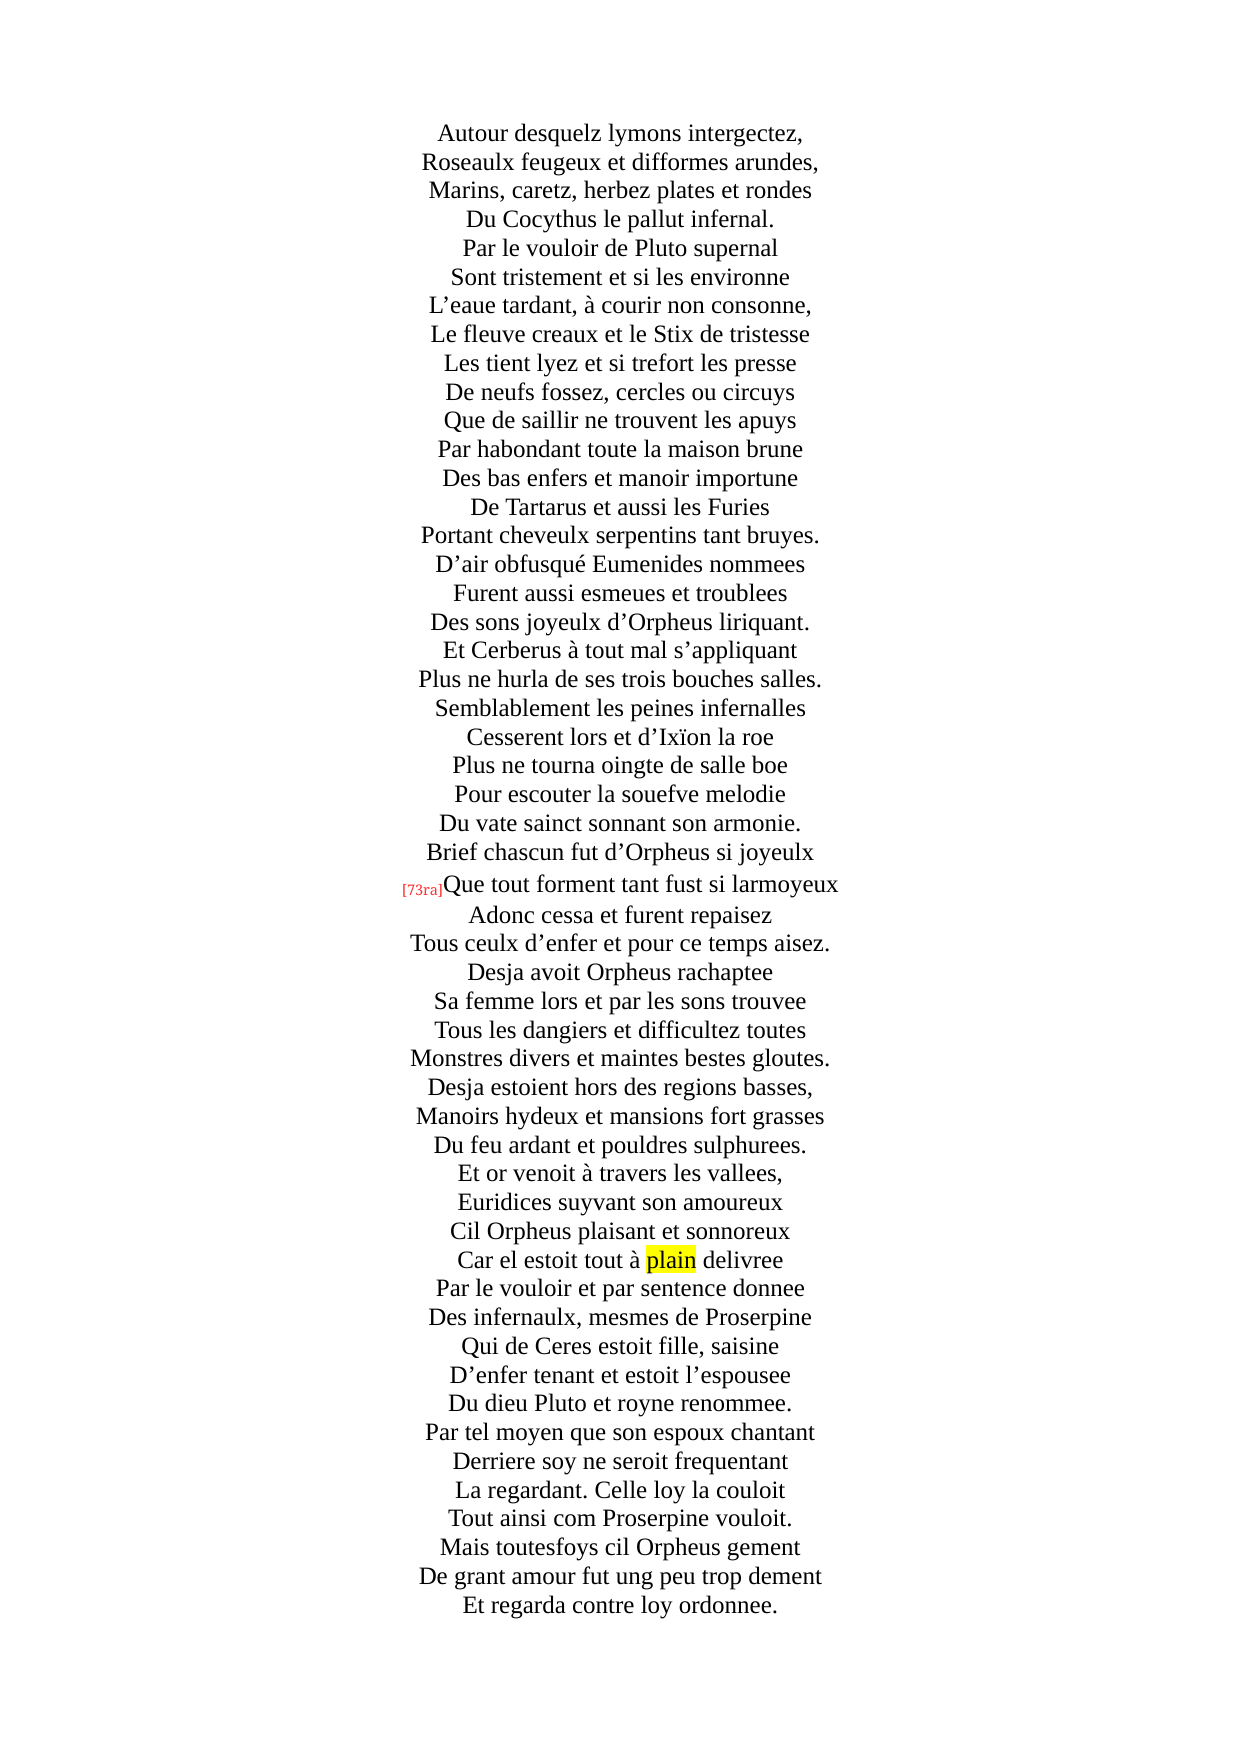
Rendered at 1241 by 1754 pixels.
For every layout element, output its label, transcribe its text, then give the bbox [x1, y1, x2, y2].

text Sont tristement et si les environne [118, 262, 1122, 291]
text Mais toutesfoys cil Orpheus gement [118, 1532, 1122, 1561]
text Car el estoit tout à plain delivree [118, 1245, 1122, 1273]
text Desja estoient hors des regions basses, [118, 1072, 1122, 1101]
text Et Cerberus à tout mal s’appliquant [118, 636, 1122, 664]
text Cesserent lors et d’Ixïon la roe [118, 722, 1122, 751]
text Du vate sainct sonnant son armonie. [118, 808, 1122, 837]
text Par le vouloir de Pluto supernal [118, 233, 1122, 262]
text Adonc cessa et furent repaisez [118, 900, 1122, 928]
text De neufs fossez, cercles ou circuys [118, 377, 1122, 406]
text De Tartarus et aussi les Furies [118, 492, 1122, 521]
text Tout ainsi com Proserpine vouloit. [118, 1503, 1122, 1532]
text Par habondant toute la maison brune [118, 434, 1122, 463]
text Des bas enfers et manoir importune [118, 463, 1122, 492]
text Le fleuve creaux et le Stix de tristesse [118, 319, 1122, 348]
text Que de saillir ne trouvent les apuys [118, 406, 1122, 434]
text Et or venoit à travers les vallees, [118, 1158, 1122, 1187]
text Du dieu Pluto et royne renommee. [118, 1388, 1122, 1417]
text Tous les dangiers et difficultez toutes [118, 1015, 1122, 1043]
text D’air obfusqué Eumenides nommees [118, 549, 1122, 578]
text Tous ceulx d’enfer et pour ce temps aisez. [118, 928, 1122, 957]
text Les tient lyez et si trefort les presse [118, 348, 1122, 377]
text Plus ne tourna oingte de salle boe [118, 751, 1122, 779]
text Autour desquelz lymons intergectez, [118, 118, 1122, 147]
text D’enfer tenant et estoit l’espousee [118, 1360, 1122, 1388]
text Plus ne hurla de ses trois bouches salles. [118, 664, 1122, 693]
text Par le vouloir et par sentence donnee [118, 1273, 1122, 1302]
text Desja avoit Orpheus rachaptee [118, 957, 1122, 986]
text Marins, caretz, herbez plates et rondes [118, 176, 1122, 204]
text Pour escouter la souefve melodie [118, 779, 1122, 808]
text Semblablement les peines infernalles [118, 693, 1122, 722]
text Du feu ardant et pouldres sulphurees. [118, 1130, 1122, 1158]
text Brief chascun fut d’Orpheus si joyeulx [118, 837, 1122, 866]
text De grant amour fut ung peu trop dement [118, 1561, 1122, 1590]
text Cil Orpheus plaisant et sonnoreux [118, 1216, 1122, 1245]
text Sa femme lors et par les sons trouvee [118, 986, 1122, 1015]
text Par tel moyen que son espoux chantant [118, 1417, 1122, 1446]
text Des sons joyeulx d’Orpheus liriquant. [118, 607, 1122, 636]
text Monstres divers et maintes bestes gloutes. [118, 1043, 1122, 1072]
text Des infernaulx, mesmes de Proserpine [118, 1302, 1122, 1331]
text Roseaulx feugeux et difformes arundes, [118, 147, 1122, 176]
text Manoirs hydeux et mansions fort grasses [118, 1101, 1122, 1130]
text La regardant. Celle loy la couloit [118, 1475, 1122, 1503]
text Portant cheveulx serpentins tant bruyes. [118, 521, 1122, 549]
text [73ra]Que tout forment tant fust si larmoyeux [118, 866, 1122, 900]
text Furent aussi esmeues et troublees [118, 578, 1122, 607]
text Et regarda contre loy ordonnee. [118, 1590, 1122, 1618]
text Derriere soy ne seroit frequentant [118, 1446, 1122, 1475]
text L’eaue tardant, à courir non consonne, [118, 291, 1122, 319]
text Du Cocythus le pallut infernal. [118, 204, 1122, 233]
text Euridices suyvant son amoureux [118, 1187, 1122, 1216]
text Qui de Ceres estoit fille, saisine [118, 1331, 1122, 1360]
